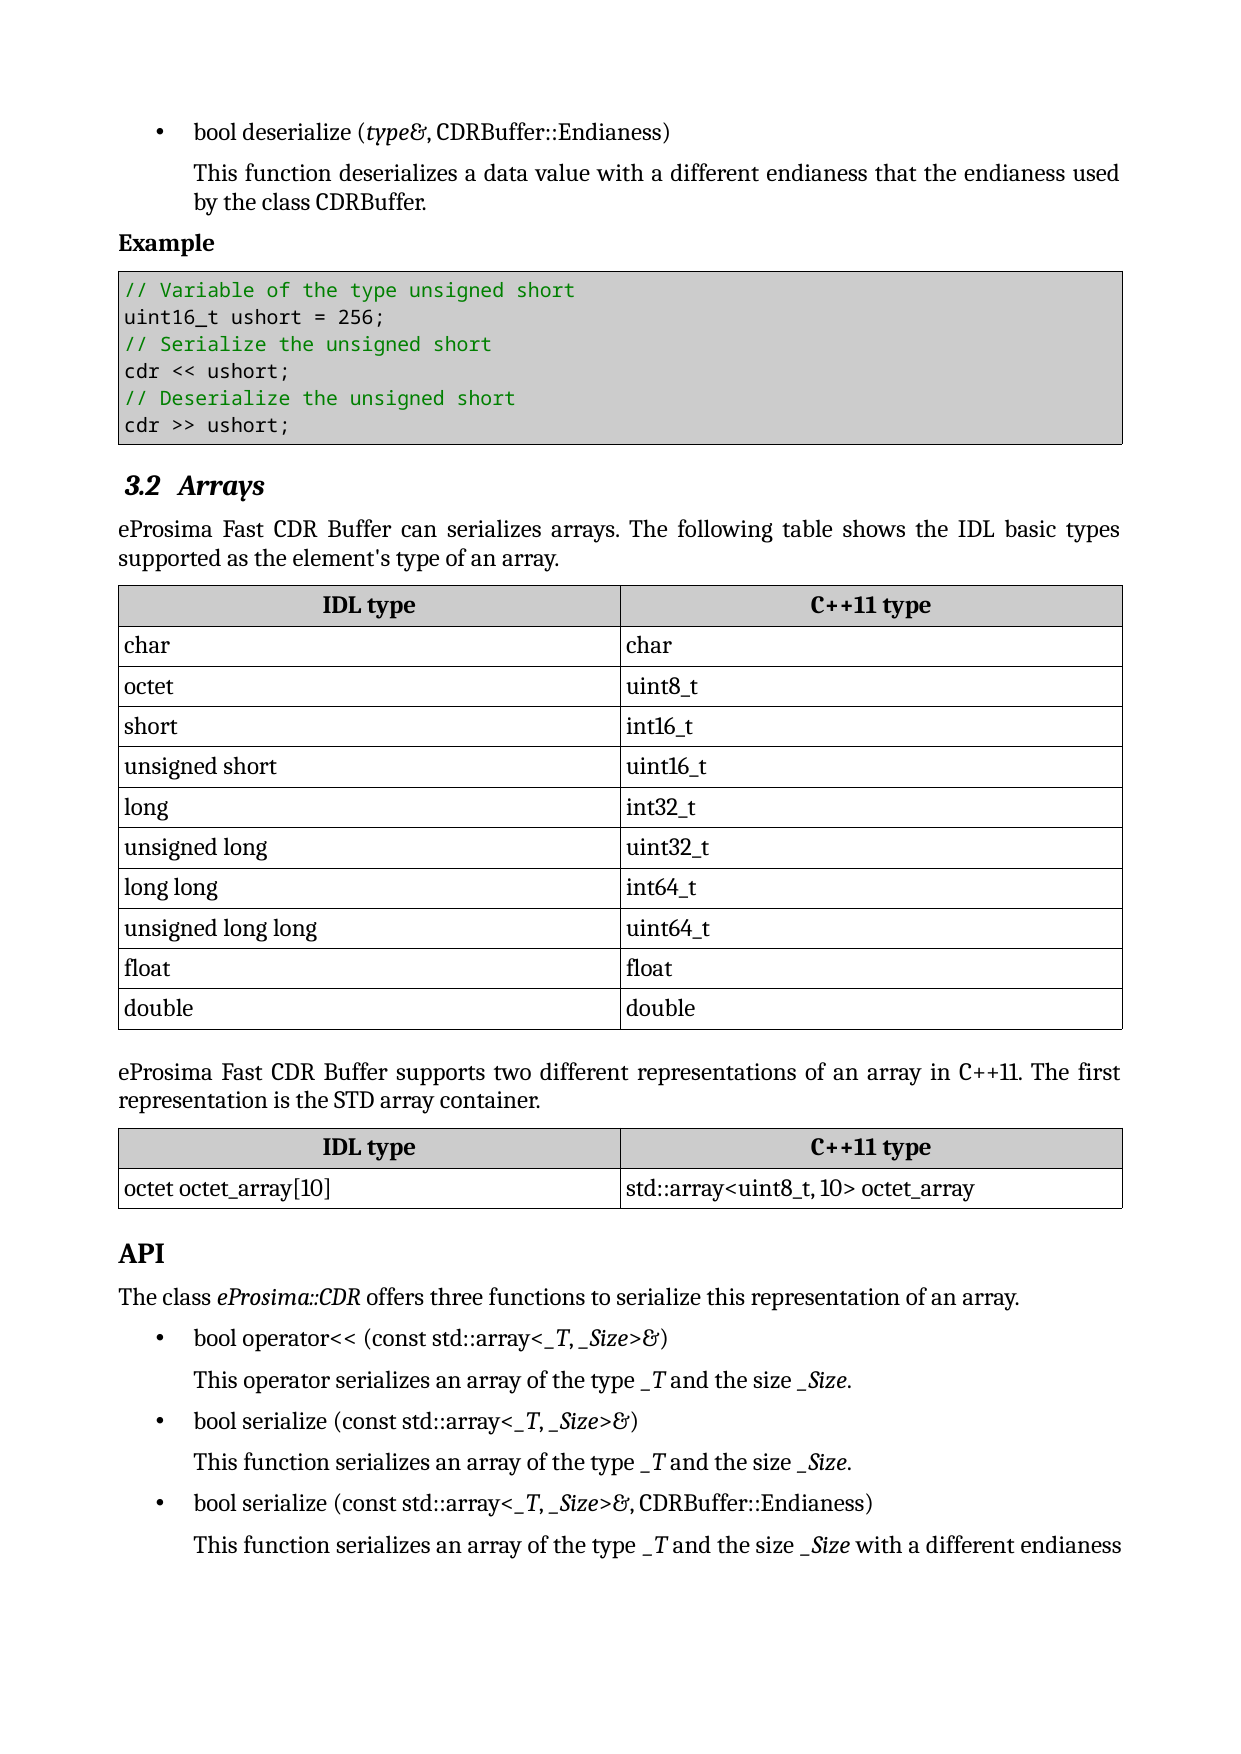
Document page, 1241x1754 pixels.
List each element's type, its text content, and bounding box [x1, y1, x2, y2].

text Example [118, 229, 1122, 258]
list This function deserializes a data value with a different endianess that the endianess used by the class CDRBuffer. [156, 159, 1122, 217]
text API [118, 1237, 1122, 1271]
table_cell float [119, 949, 620, 988]
list This function serializes an array of the type _T and the size _Size with a different endianess [156, 1531, 1122, 1559]
list bool serialize (const std::array<_T, _Size>&, CDRBuffer::Endianess) [156, 1489, 1122, 1518]
table_cell short [119, 707, 620, 746]
table_cell double [621, 989, 1122, 1029]
table_header IDL type [119, 1129, 620, 1168]
table_cell octet octet_array[10] [119, 1169, 620, 1208]
table_cell uint64_t [621, 909, 1122, 948]
table_cell char [119, 627, 620, 666]
table_cell float [621, 949, 1122, 988]
table_header IDL type [119, 586, 620, 626]
table_cell int16_t [621, 707, 1122, 746]
table_cell uint16_t [621, 747, 1122, 787]
table_cell double [119, 989, 620, 1029]
table_cell long [119, 788, 620, 827]
list This operator serializes an array of the type _T and the size _Size. [156, 1366, 1122, 1394]
table_cell long long [119, 869, 620, 908]
table_cell octet [119, 667, 620, 706]
text eProsima Fast CDR Buffer can serializes arrays. The following table shows the IDL basic types supported as the element's type of an array. [118, 515, 1122, 573]
table_cell uint8_t [621, 667, 1122, 706]
text eProsima Fast CDR Buffer supports two different representations of an array in C++11. The first representation is the STD array container. [118, 1057, 1122, 1115]
table_header C++11 type [621, 586, 1122, 626]
list bool operator<< (const std::array<_T, _Size>&) [156, 1324, 1122, 1353]
table_cell uint32_t [621, 828, 1122, 867]
text The class eProsima::CDR offers three functions to serialize this representation of an array. [118, 1283, 1122, 1312]
table_cell int32_t [621, 788, 1122, 827]
list bool serialize (const std::array<_T, _Size>&) [156, 1407, 1122, 1436]
list bool deserialize (type&, CDRBuffer::Endianess) [156, 118, 1122, 147]
table_cell unsigned long long [119, 909, 620, 948]
table_cell unsigned long [119, 828, 620, 867]
list This function serializes an array of the type _T and the size _Size. [156, 1448, 1122, 1477]
table_cell unsigned short [119, 747, 620, 787]
table_cell char [621, 627, 1122, 666]
table_cell std::array<uint8_t, 10> octet_array [621, 1169, 1122, 1208]
table_cell int64_t [621, 869, 1122, 908]
table_header // Variable of the type unsigned short uint16_t ushort = 256; // Serialize the unsigned short cdr << ushort; // Deserialize the unsigned short cdr >> ushort; [119, 272, 1122, 444]
table_header C++11 type [621, 1129, 1122, 1168]
subtitle Arrays [118, 469, 1122, 503]
